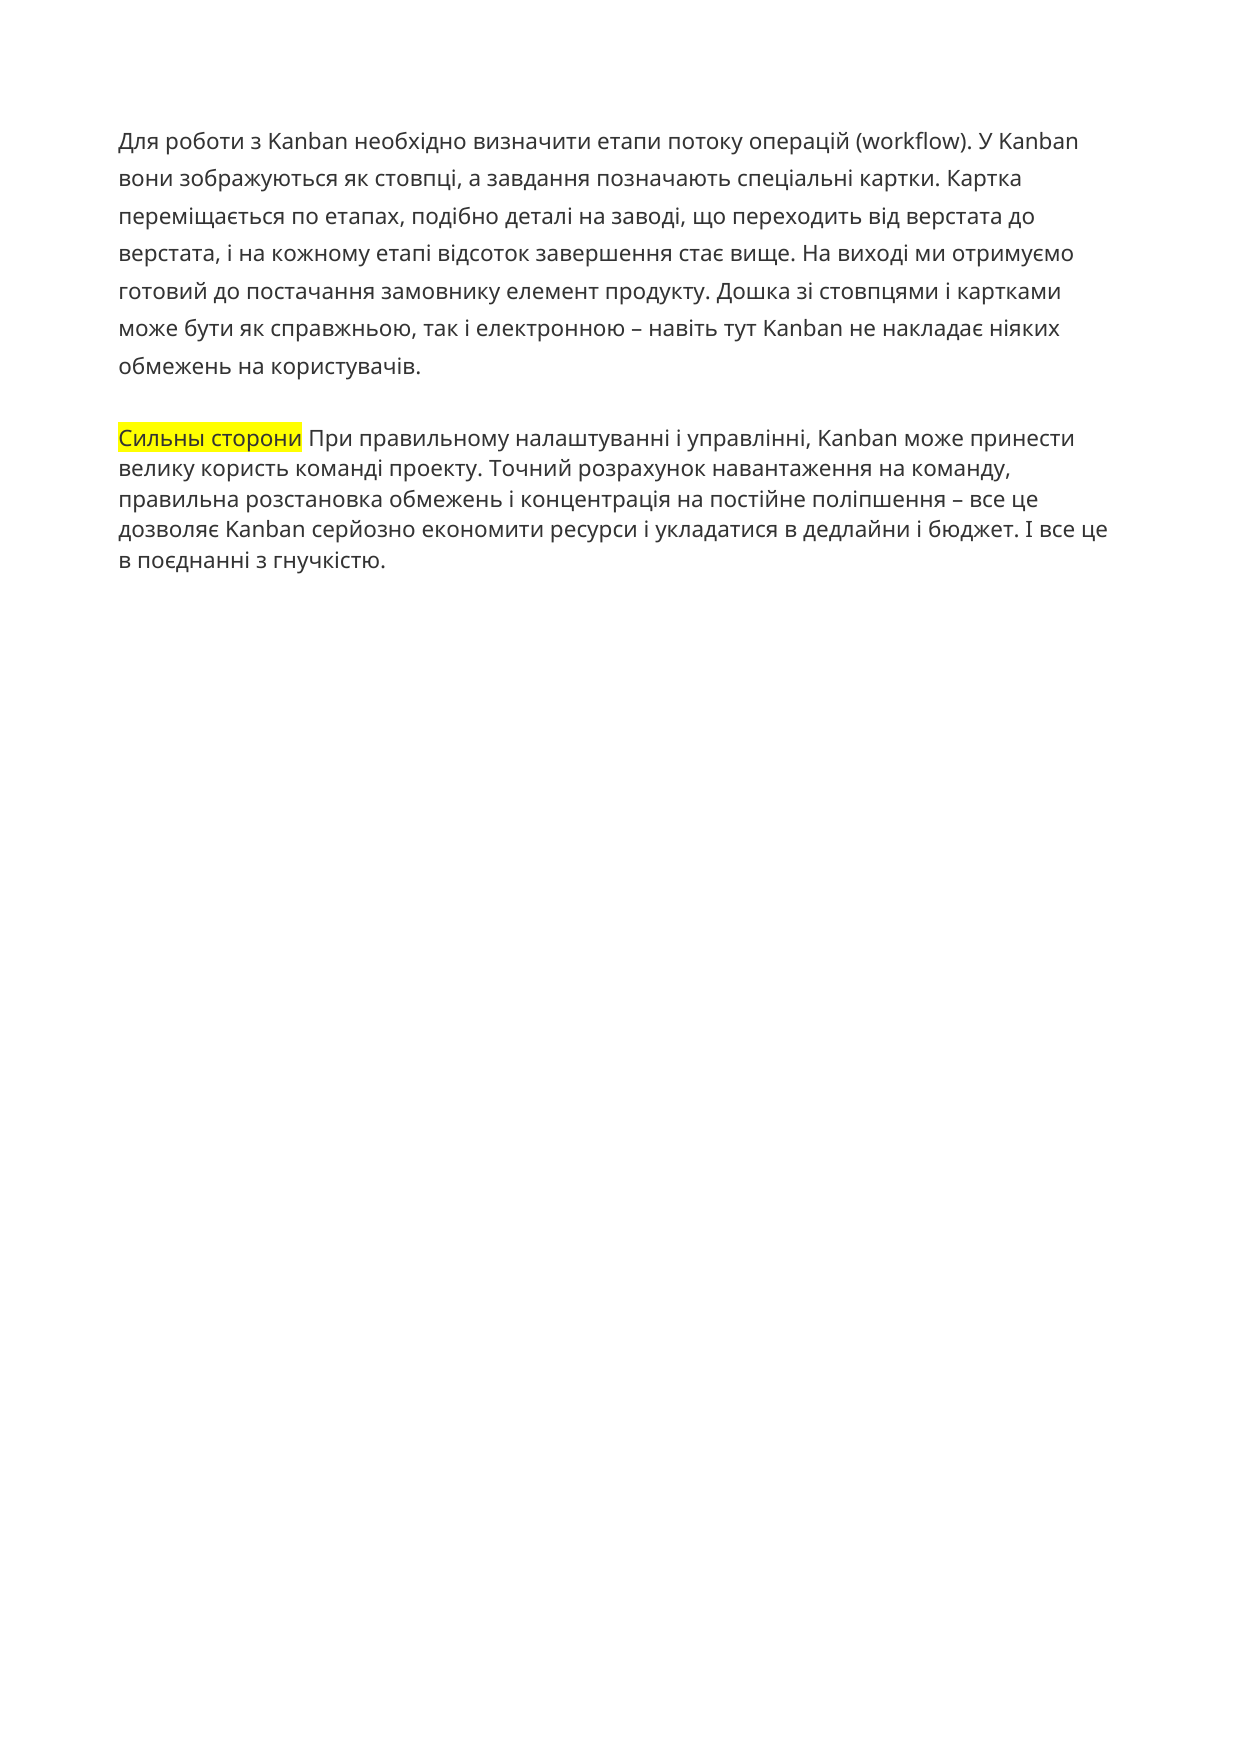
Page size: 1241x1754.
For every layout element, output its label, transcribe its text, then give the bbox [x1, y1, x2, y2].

text Для роботи з Kanban необхідно визначити етапи потоку операцій (workflow). У Kanban вони зображуються як стовпці, а завдання позначають спеціальні картки. Картка переміщається по етапах, подібно деталі на заводі, що переходить від верстата до верстата, і на кожному етапі відсоток завершення стає вище. На виході ми отримуємо готовий до постачання замовнику елемент продукту. Дошка зі стовпцями і картками може бути як справжньою, так і електронною – навіть тут Kanban не накладає ніяких обмежень на користувачів. [118, 118, 1122, 381]
text Сильны сторони При правильному налаштуванні і управлінні, Kanban може принести велику користь команді проекту. Точний розрахунок навантаження на команду, правильна розстановка обмежень і концентрація на постійне поліпшення – все це дозволяє Kanban серйозно економити ресурси і укладатися в дедлайни і бюджет. І все це в поєднанні з гнучкістю. [118, 422, 1122, 575]
